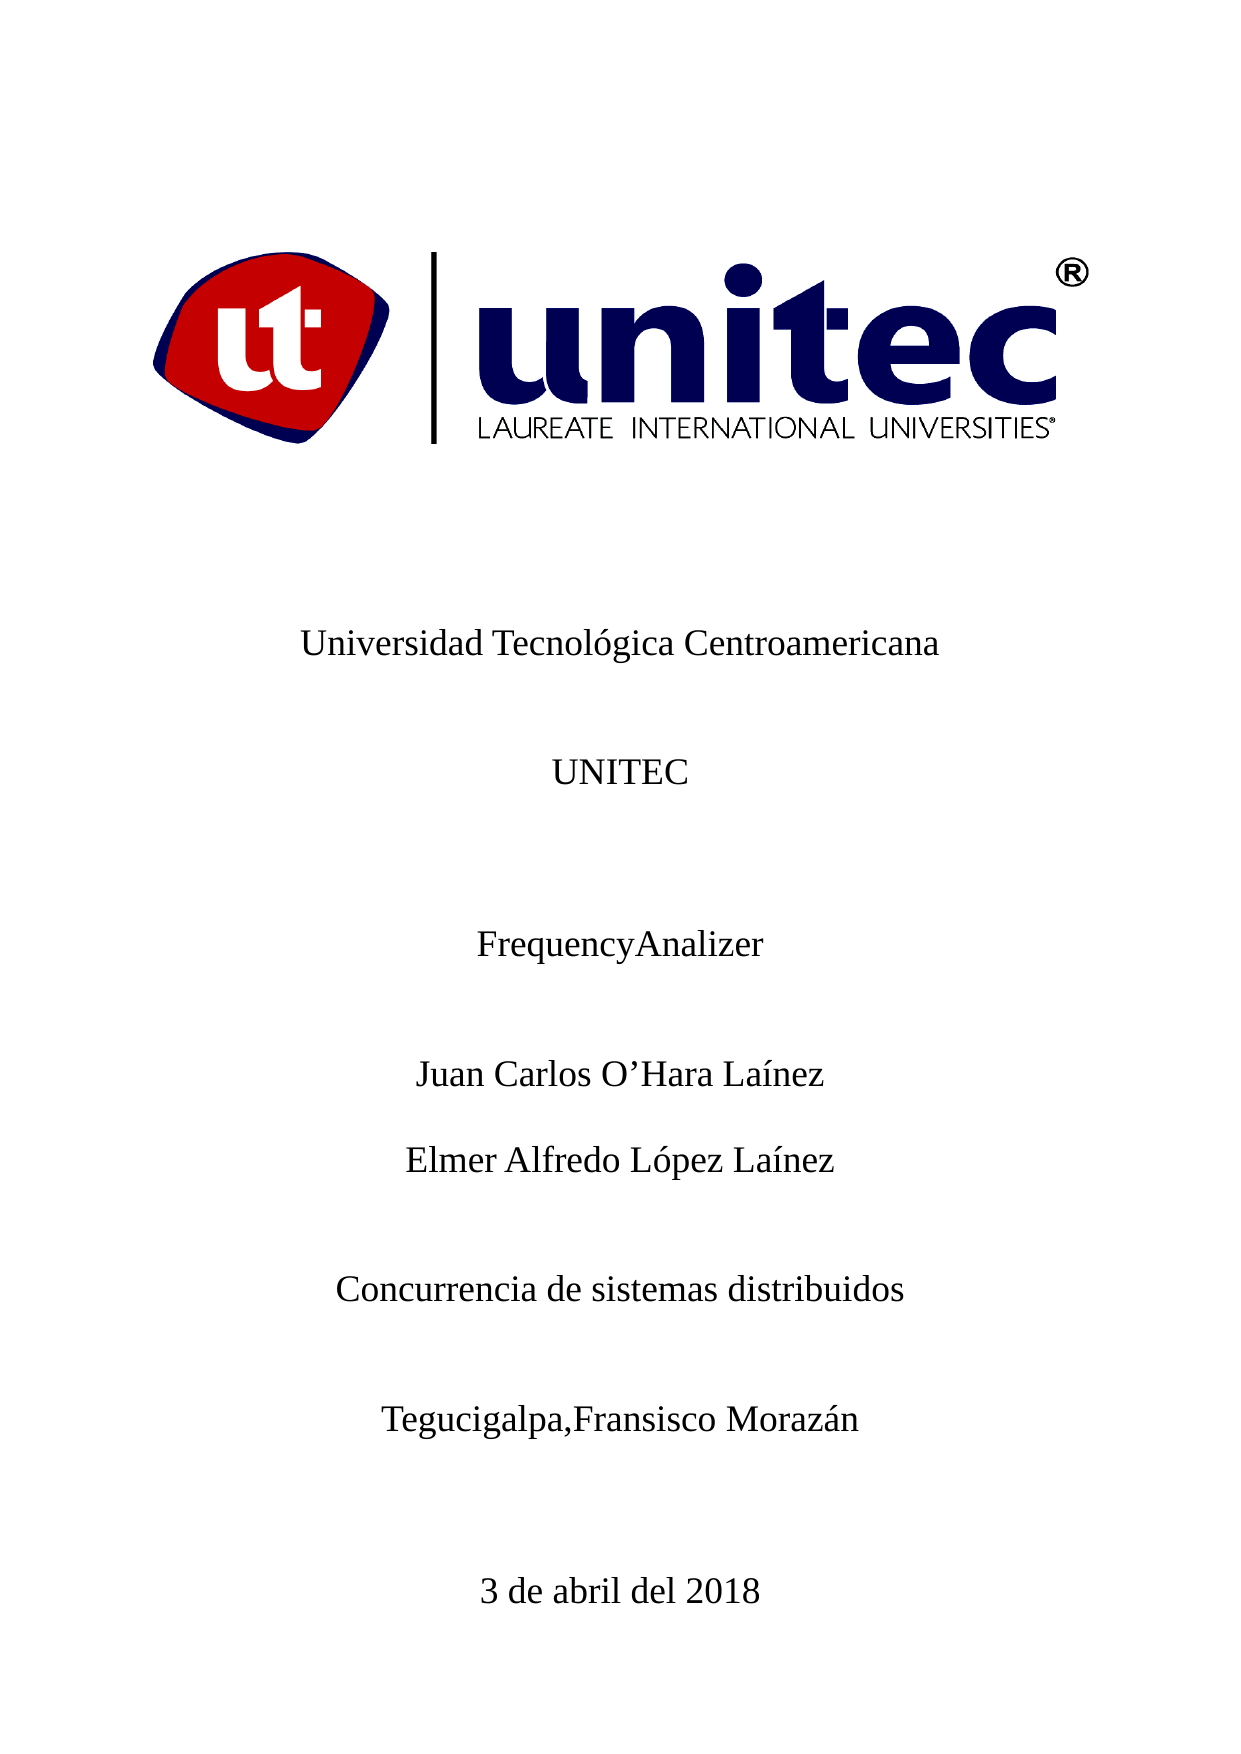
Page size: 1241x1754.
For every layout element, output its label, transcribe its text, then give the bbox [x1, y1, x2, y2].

text 3 de abril del 2018 [118, 1569, 1122, 1612]
picture [118, 118, 1123, 577]
text Juan Carlos O’Hara Laínez [118, 1051, 1122, 1094]
text Concurrencia de sistemas distribuidos [118, 1267, 1122, 1310]
text Universidad Tecnológica Centroamericana [118, 620, 1122, 663]
text FrequencyAnalizer [118, 922, 1122, 965]
text Tegucigalpa,Fransisco Morazán [118, 1396, 1122, 1439]
text Elmer Alfredo López Laínez [118, 1137, 1122, 1181]
text UNITEC [118, 749, 1122, 792]
